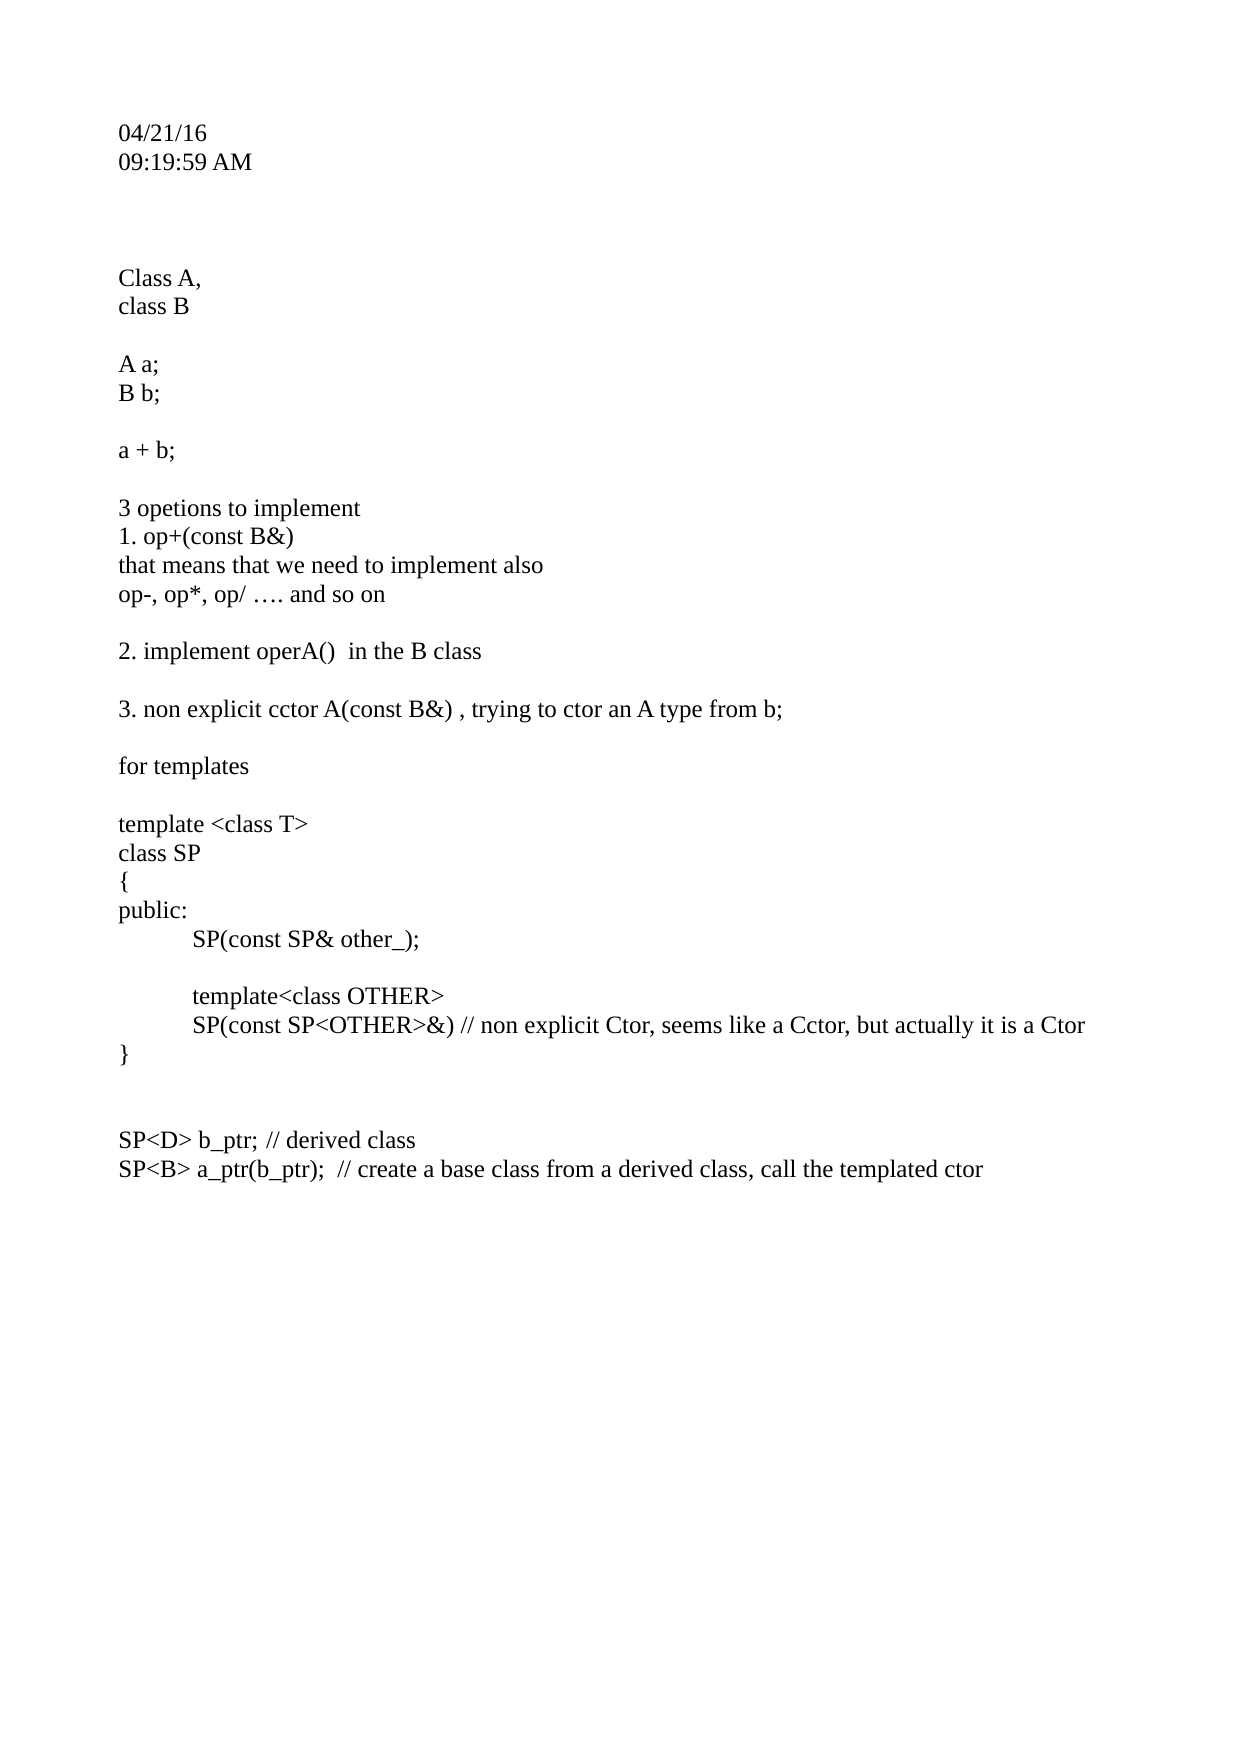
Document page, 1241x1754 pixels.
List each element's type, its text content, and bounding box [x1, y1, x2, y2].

text SP<B> a_ptr(b_ptr); // create a base class from a derived class, call the templated ctor [118, 1154, 1122, 1183]
text that means that we need to implement also [118, 550, 1122, 579]
text } [118, 1039, 1122, 1068]
text A a; [118, 349, 1122, 378]
text B b; [118, 378, 1122, 406]
text Class A, [118, 263, 1122, 291]
text 1. op+(const B&) [118, 521, 1122, 550]
text template <class T> [118, 809, 1122, 838]
text SP(const SP<OTHER>&) // non explicit Ctor, seems like a Cctor, but actually it is a Ctor [118, 1010, 1122, 1039]
text SP<D> b_ptr; // derived class [118, 1125, 1122, 1154]
text 3. non explicit cctor A(const B&) , trying to ctor an A type from b; [118, 694, 1122, 723]
text template<class OTHER> [118, 981, 1122, 1010]
text 3 opetions to implement [118, 493, 1122, 521]
text for templates [118, 751, 1122, 780]
text a + b; [118, 435, 1122, 464]
text { [118, 866, 1122, 895]
text 2. implement operA() in the B class [118, 636, 1122, 665]
text public: [118, 895, 1122, 924]
text op-, op*, op/ …. and so on [118, 579, 1122, 608]
text SP(const SP& other_); [118, 924, 1122, 953]
text class B [118, 291, 1122, 320]
text class SP [118, 838, 1122, 866]
